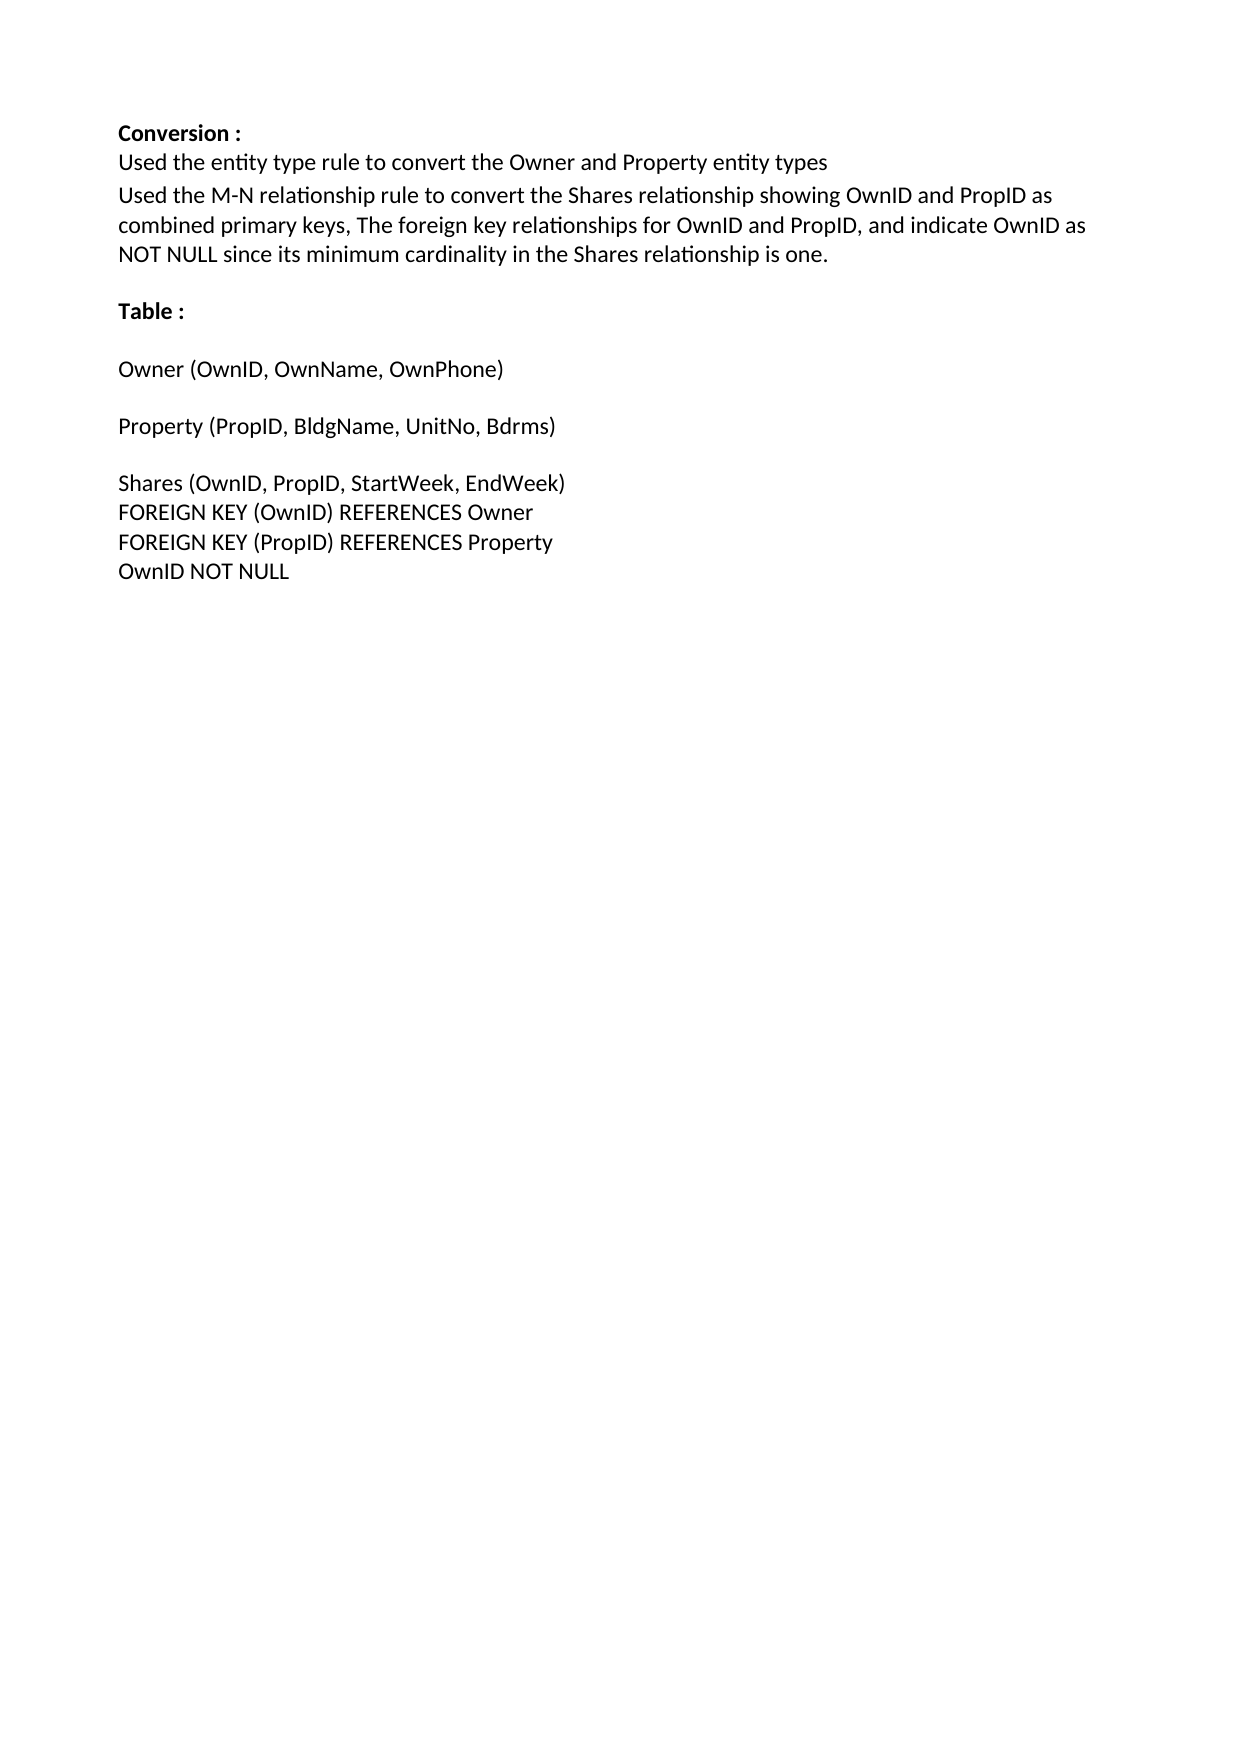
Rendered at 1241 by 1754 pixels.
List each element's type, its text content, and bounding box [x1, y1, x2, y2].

text FOREIGN KEY (OwnID) REFERENCES Owner [118, 497, 1122, 527]
text Used the entity type rule to convert the Owner and Property entity types [118, 147, 1122, 177]
text Shares (OwnID, PropID, StartWeek, EndWeek) [118, 468, 1122, 497]
text Table : [118, 296, 1122, 326]
text OwnID NOT NULL [118, 556, 1122, 585]
text Property (PropID, BldgName, UnitNo, Bdrms) [118, 411, 1122, 440]
text Owner (OwnID, OwnName, OwnPhone) [118, 354, 1122, 383]
text FOREIGN KEY (PropID) REFERENCES Property [118, 527, 1122, 556]
text Conversion : [118, 118, 1122, 147]
text Used the M-N relationship rule to convert the Shares relationship showing OwnID and PropID as combined primary keys, The foreign key relationships for OwnID and PropID, and indicate OwnID as NOT NULL since its minimum cardinality in the Shares relationship is one. [118, 181, 1122, 268]
